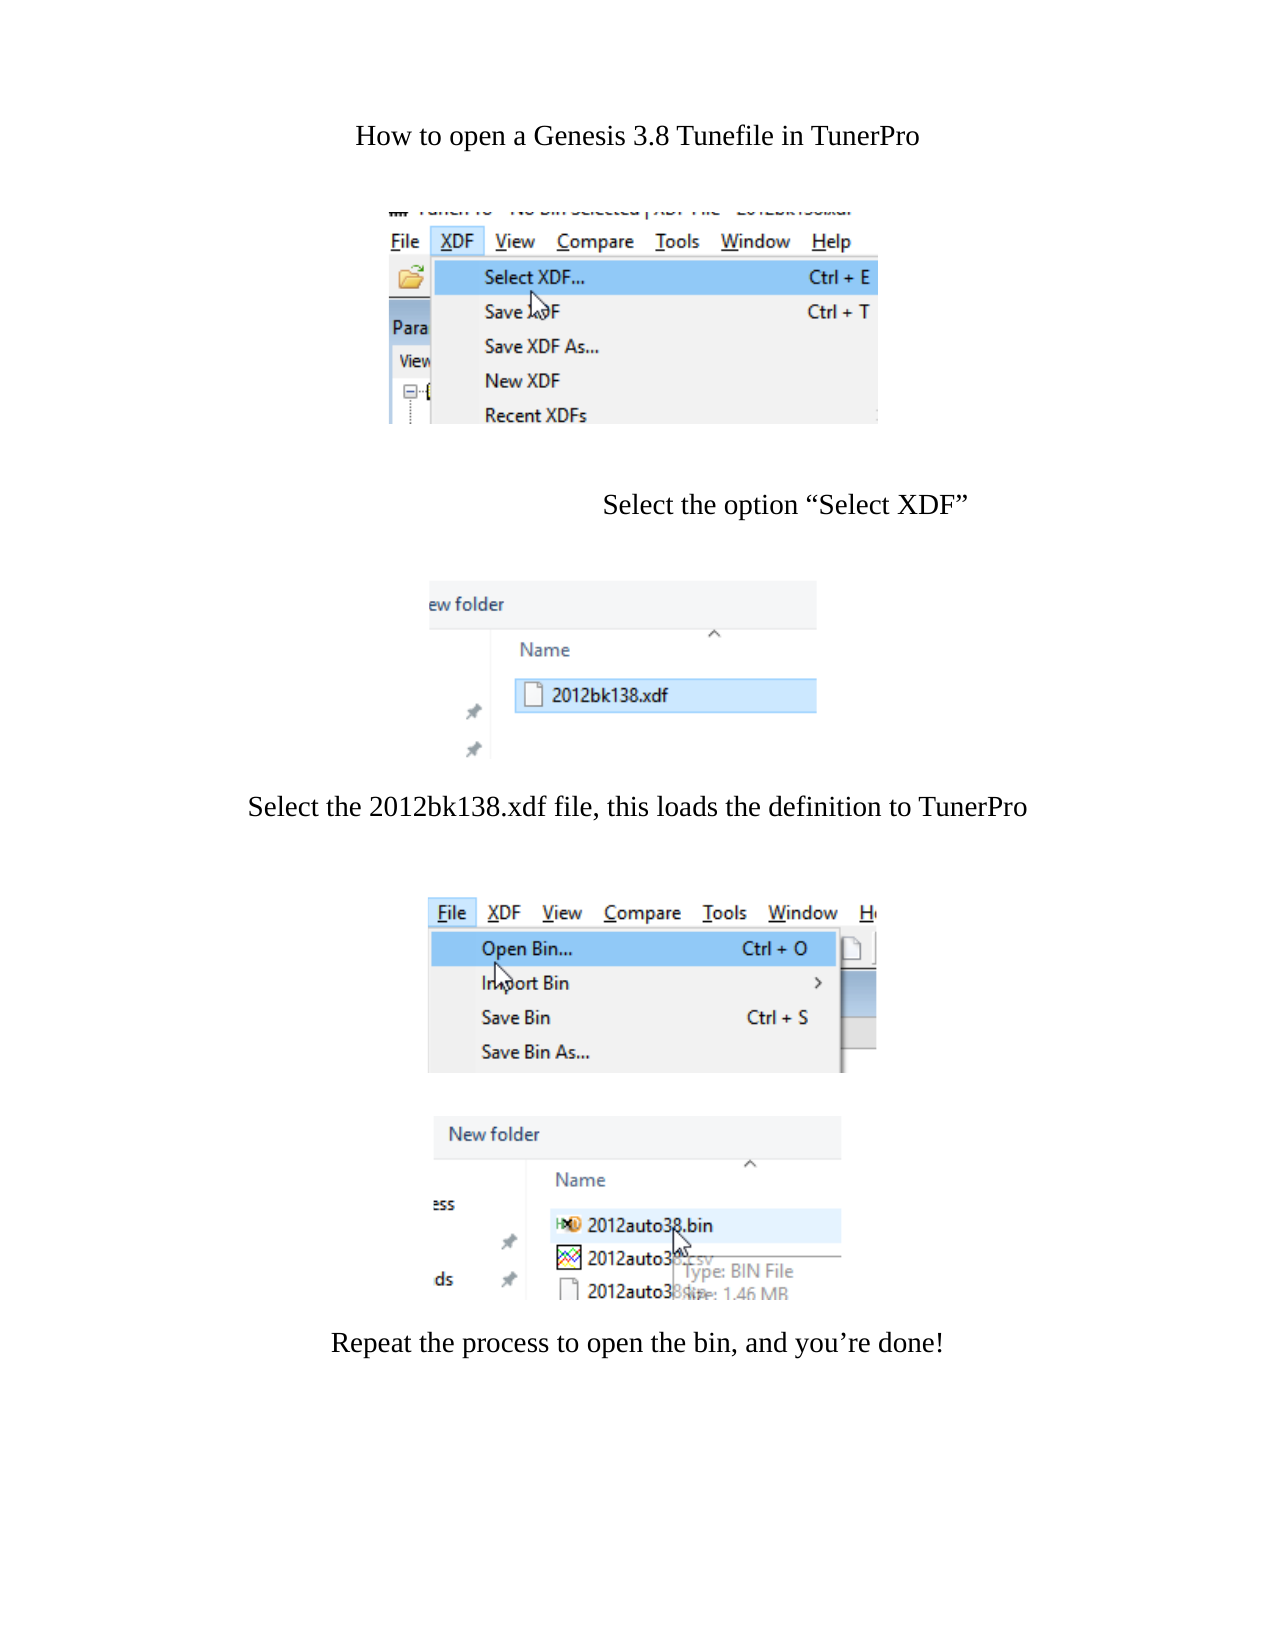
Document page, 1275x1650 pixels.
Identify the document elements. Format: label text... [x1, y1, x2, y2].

text How to open a Genesis 3.8 Tunefile in TunerPro [118, 118, 1157, 152]
picture [388, 212, 878, 424]
text Select the 2012bk138.xdf file, this loads the definition to TunerPro [118, 789, 1157, 822]
picture [429, 578, 817, 759]
text Repeat the process to open the bin, and you’re done! [118, 1326, 1157, 1359]
picture [427, 896, 877, 1073]
picture [433, 1116, 842, 1300]
text Select the option “Select XDF” [118, 487, 1157, 521]
